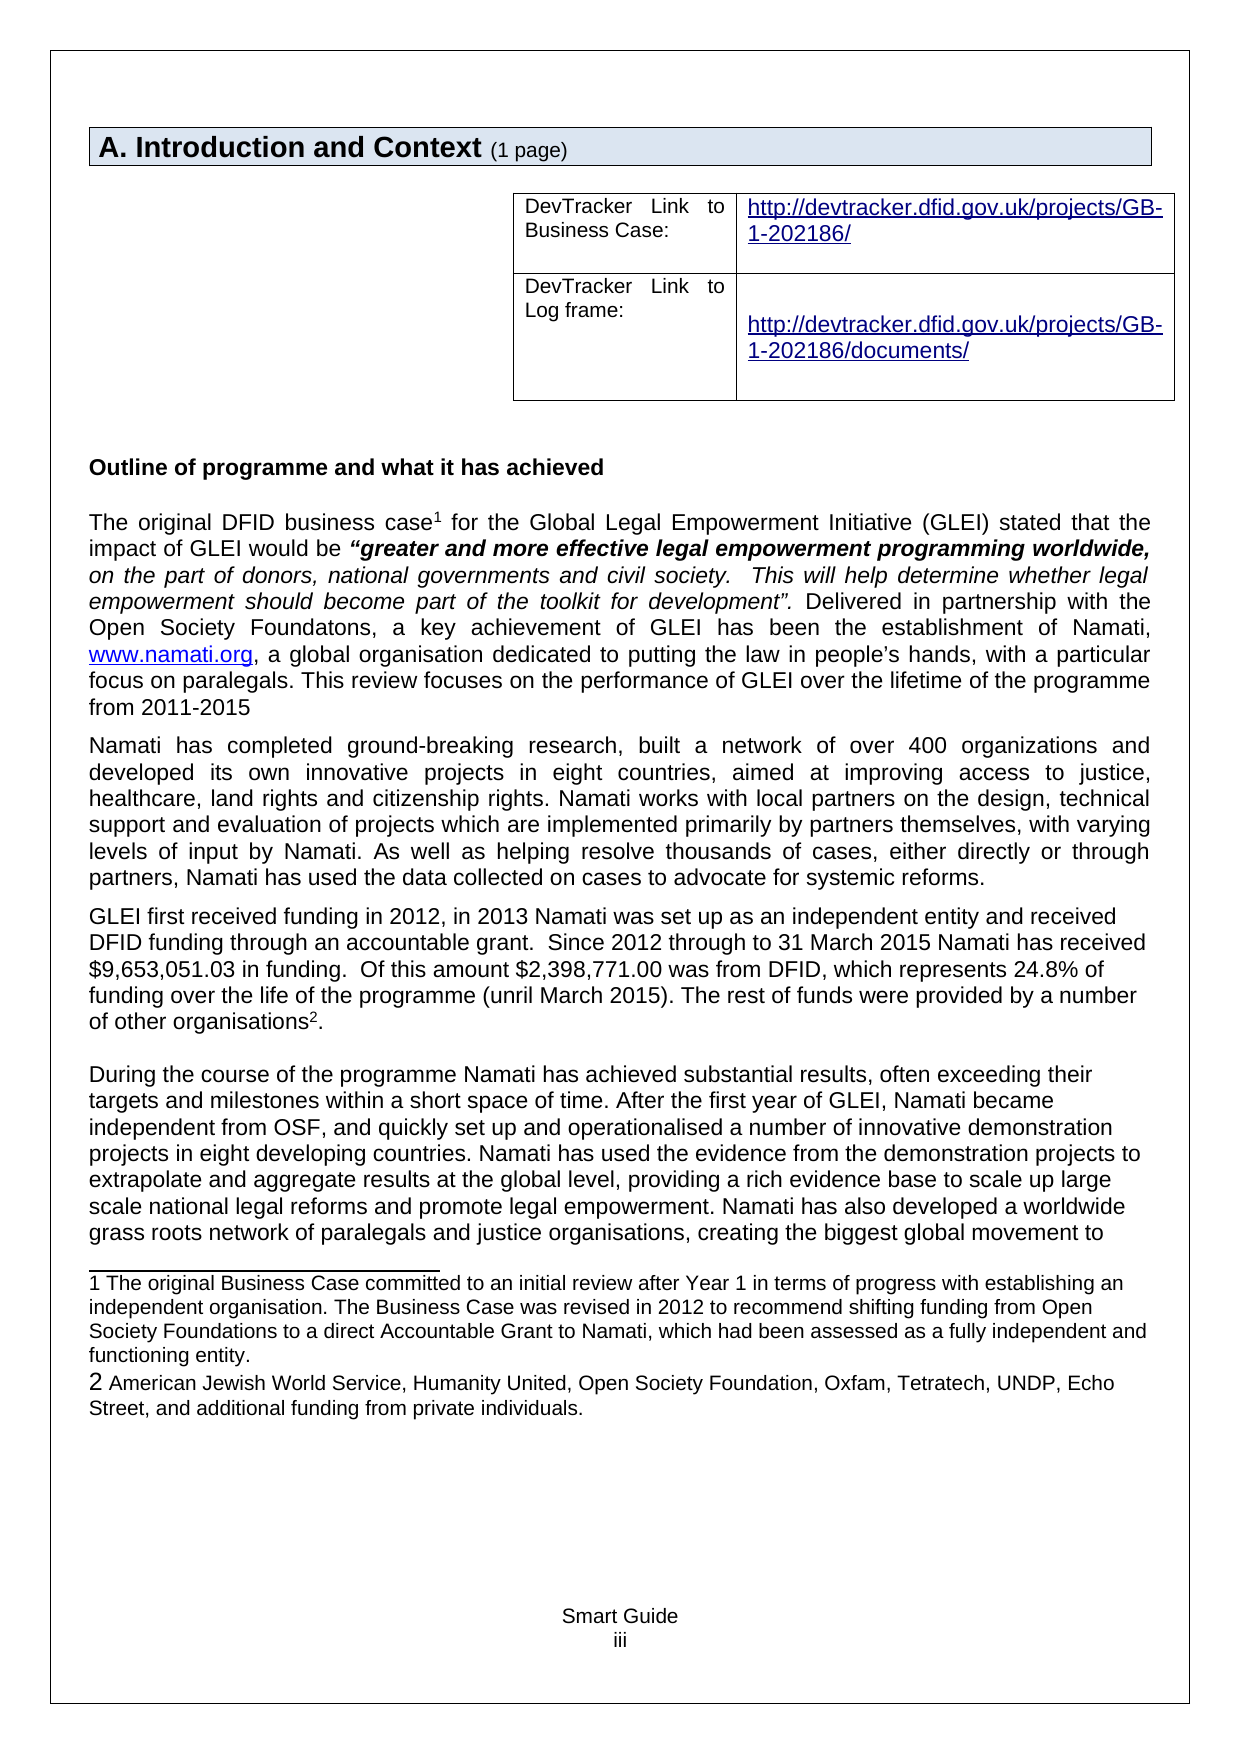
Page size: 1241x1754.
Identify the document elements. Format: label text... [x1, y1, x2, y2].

text A. Introduction and Context (1 page) [90, 128, 1151, 165]
table_cell DevTracker Link to Log frame: [514, 274, 736, 400]
text GLEI first received funding in 2012, in 2013 Namati was set up as an independent entity and received DFID funding through an accountable grant. Since 2012 through to 31 March 2015 Namati has received $9,653,051.03 in funding. Of this amount $2,398,771.00 was from DFID, which represents 24.8% of funding over the life of the programme (unril March 2015). The rest of funds were provided by a number of other organisations. [89, 903, 1152, 1035]
table_header DevTracker Link to Business Case: [514, 194, 736, 273]
table_cell http://devtracker.dfid.gov.uk/projects/GB-1-202186/documents/ [737, 274, 1174, 400]
text Outline of programme and what it has achieved [89, 454, 1152, 480]
text Namati has completed ground-breaking research, built a network of over 400 organizations and developed its own innovative projects in eight countries, aimed at improving access to justice, healthcare, land rights and citizenship rights. Namati works with local partners on the design, technical support and evaluation of projects which are implemented primarily by partners themselves, with varying levels of input by Namati. As well as helping resolve thousands of cases, either directly or through partners, Namati has used the data collected on cases to advocate for systemic reforms. [89, 732, 1152, 890]
text The original DFID business case for the Global Legal Empowerment Initiative (GLEI) stated that the impact of GLEI would be “greater and more effective legal empowerment programming worldwide, on the part of donors, national governments and civil society. This will help determine whether legal empowerment should become part of the toolkit for development”. Delivered in partnership with the Open Society Foundatons, a key achievement of GLEI has been the establishment of Namati, www.namati.org, a global organisation dedicated to putting the law in people’s hands, with a particular focus on paralegals. This review focuses on the performance of GLEI over the lifetime of the programme from 2011-2015 [89, 509, 1152, 720]
text The original Business Case committed to an initial review after Year 1 in terms of progress with establishing an independent organisation. The Business Case was revised in 2012 to recommend shifting funding from Open Society Foundations to a direct Accountable Grant to Namati, which had been assessed as a fully independent and functioning entity. [89, 1271, 1152, 1367]
text American Jewish World Service, Humanity United, Open Society Foundation, Oxfam, Tetratech, UNDP, Echo Street, and additional funding from private individuals. [89, 1367, 1152, 1419]
text During the course of the programme Namati has achieved substantial results, often exceeding their targets and milestones within a short space of time. After the first year of GLEI, Namati became independent from OSF, and quickly set up and operationalised a number of innovative demonstration projects in eight developing countries. Namati has used the evidence from the demonstration projects to extrapolate and aggregate results at the global level, providing a rich evidence base to scale up large scale national legal reforms and promote legal empowerment. Namati has also developed a worldwide grass roots network of paralegals and justice organisations, creating the biggest global movement to [89, 1061, 1152, 1246]
table_header http://devtracker.dfid.gov.uk/projects/GB-1-202186/ [737, 194, 1174, 273]
